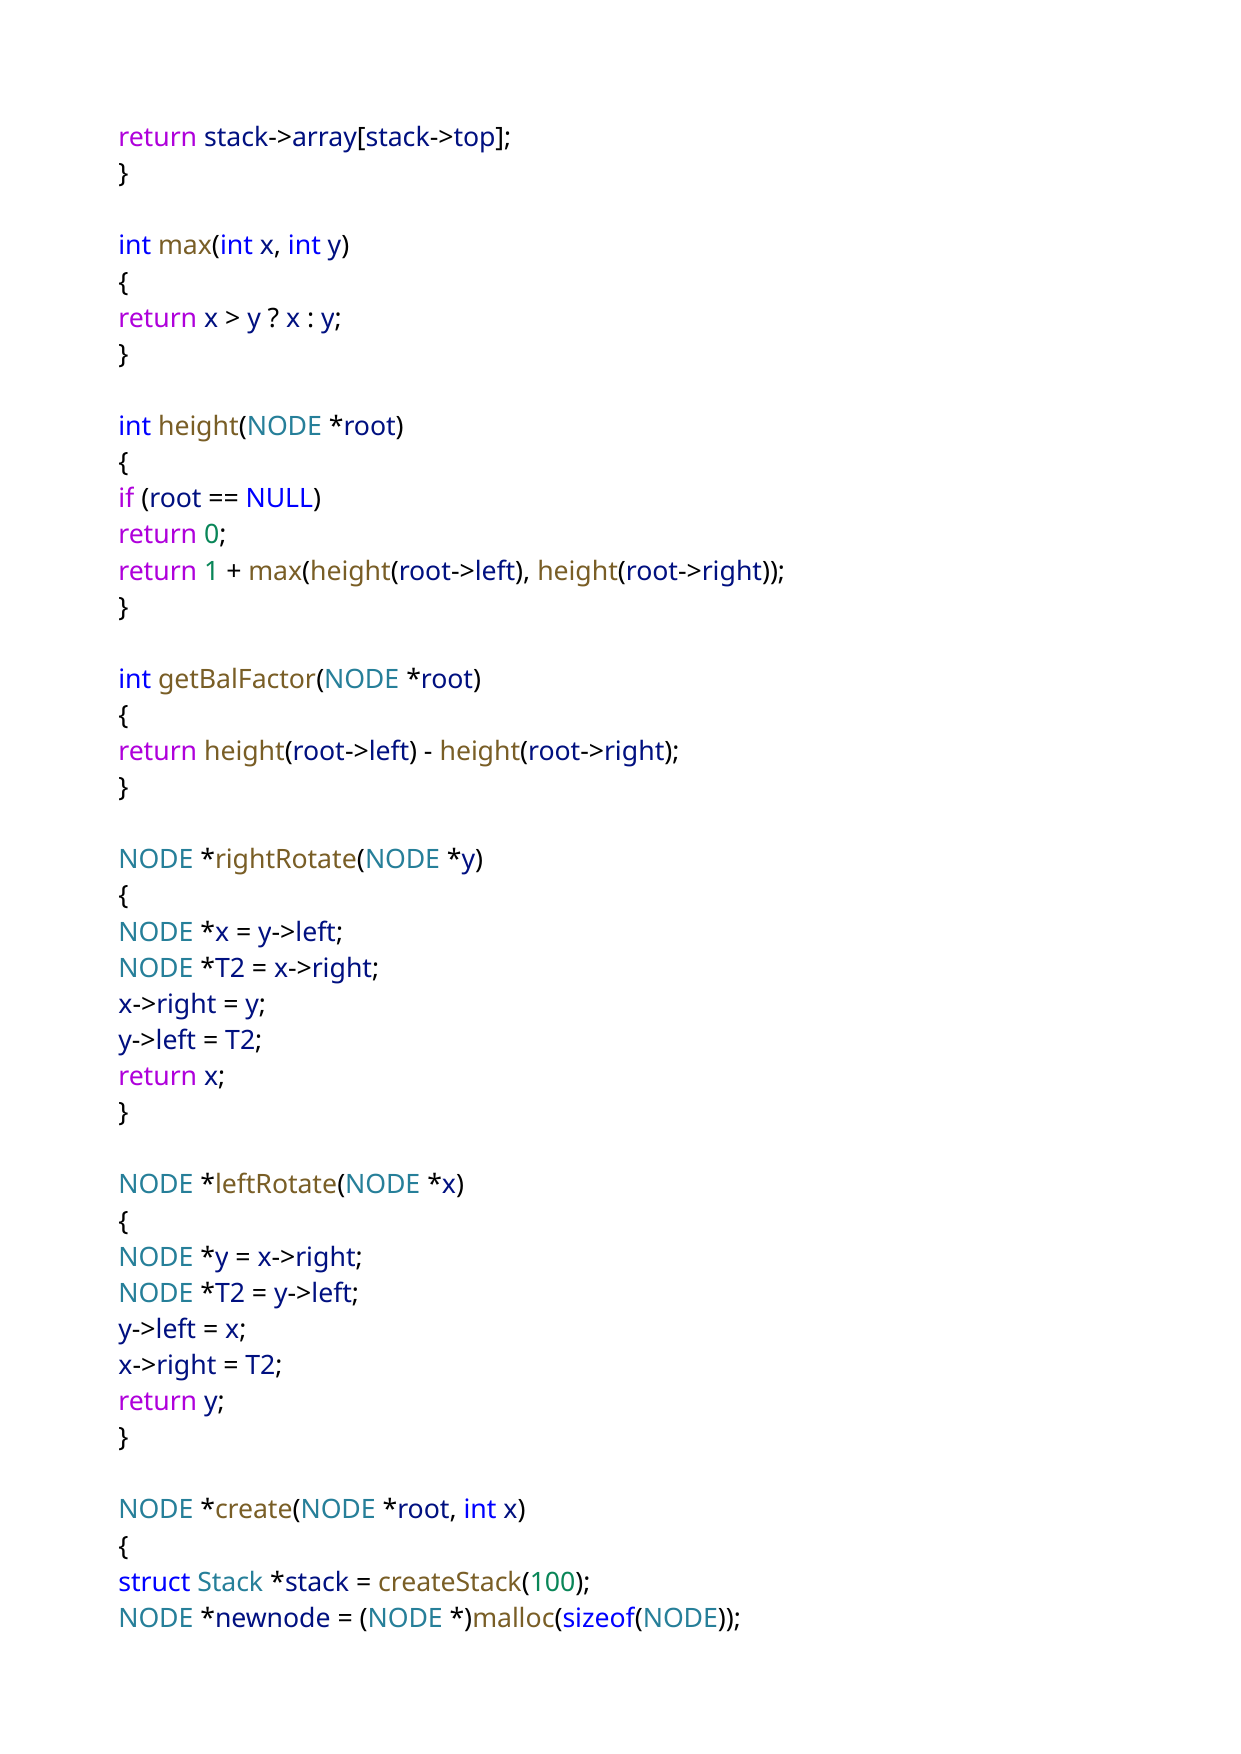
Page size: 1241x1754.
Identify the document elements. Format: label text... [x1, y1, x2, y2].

text } [118, 1418, 1122, 1454]
text int max(int x, int y) [118, 226, 1122, 262]
text NODE *T2 = x->right; [118, 949, 1122, 985]
text { [118, 876, 1122, 912]
text if (root == NULL) [118, 479, 1122, 515]
text NODE *y = x->right; [118, 1238, 1122, 1274]
text struct Stack *stack = createStack(100); [118, 1563, 1122, 1599]
text { [118, 696, 1122, 732]
text return height(root->left) - height(root->right); [118, 732, 1122, 768]
text } [118, 588, 1122, 624]
text return 0; [118, 515, 1122, 551]
text NODE *rightRotate(NODE *y) [118, 840, 1122, 876]
text NODE *create(NODE *root, int x) [118, 1490, 1122, 1527]
text } [118, 154, 1122, 190]
text int getBalFactor(NODE *root) [118, 660, 1122, 696]
text { [118, 443, 1122, 479]
text { [118, 262, 1122, 299]
text int height(NODE *root) [118, 407, 1122, 443]
text return x > y ? x : y; [118, 299, 1122, 335]
text NODE *T2 = y->left; [118, 1274, 1122, 1310]
text } [118, 335, 1122, 371]
text { [118, 1527, 1122, 1563]
text return stack->array[stack->top]; [118, 118, 1122, 154]
text return y; [118, 1382, 1122, 1418]
text return 1 + max(height(root->left), height(root->right)); [118, 551, 1122, 588]
text { [118, 1201, 1122, 1238]
text NODE *leftRotate(NODE *x) [118, 1165, 1122, 1201]
text NODE *newnode = (NODE *)malloc(sizeof(NODE)); [118, 1599, 1122, 1635]
text y->left = x; [118, 1310, 1122, 1346]
text } [118, 768, 1122, 804]
text return x; [118, 1057, 1122, 1093]
text NODE *x = y->left; [118, 912, 1122, 949]
text x->right = T2; [118, 1346, 1122, 1382]
text x->right = y; [118, 985, 1122, 1021]
text } [118, 1093, 1122, 1129]
text y->left = T2; [118, 1021, 1122, 1057]
